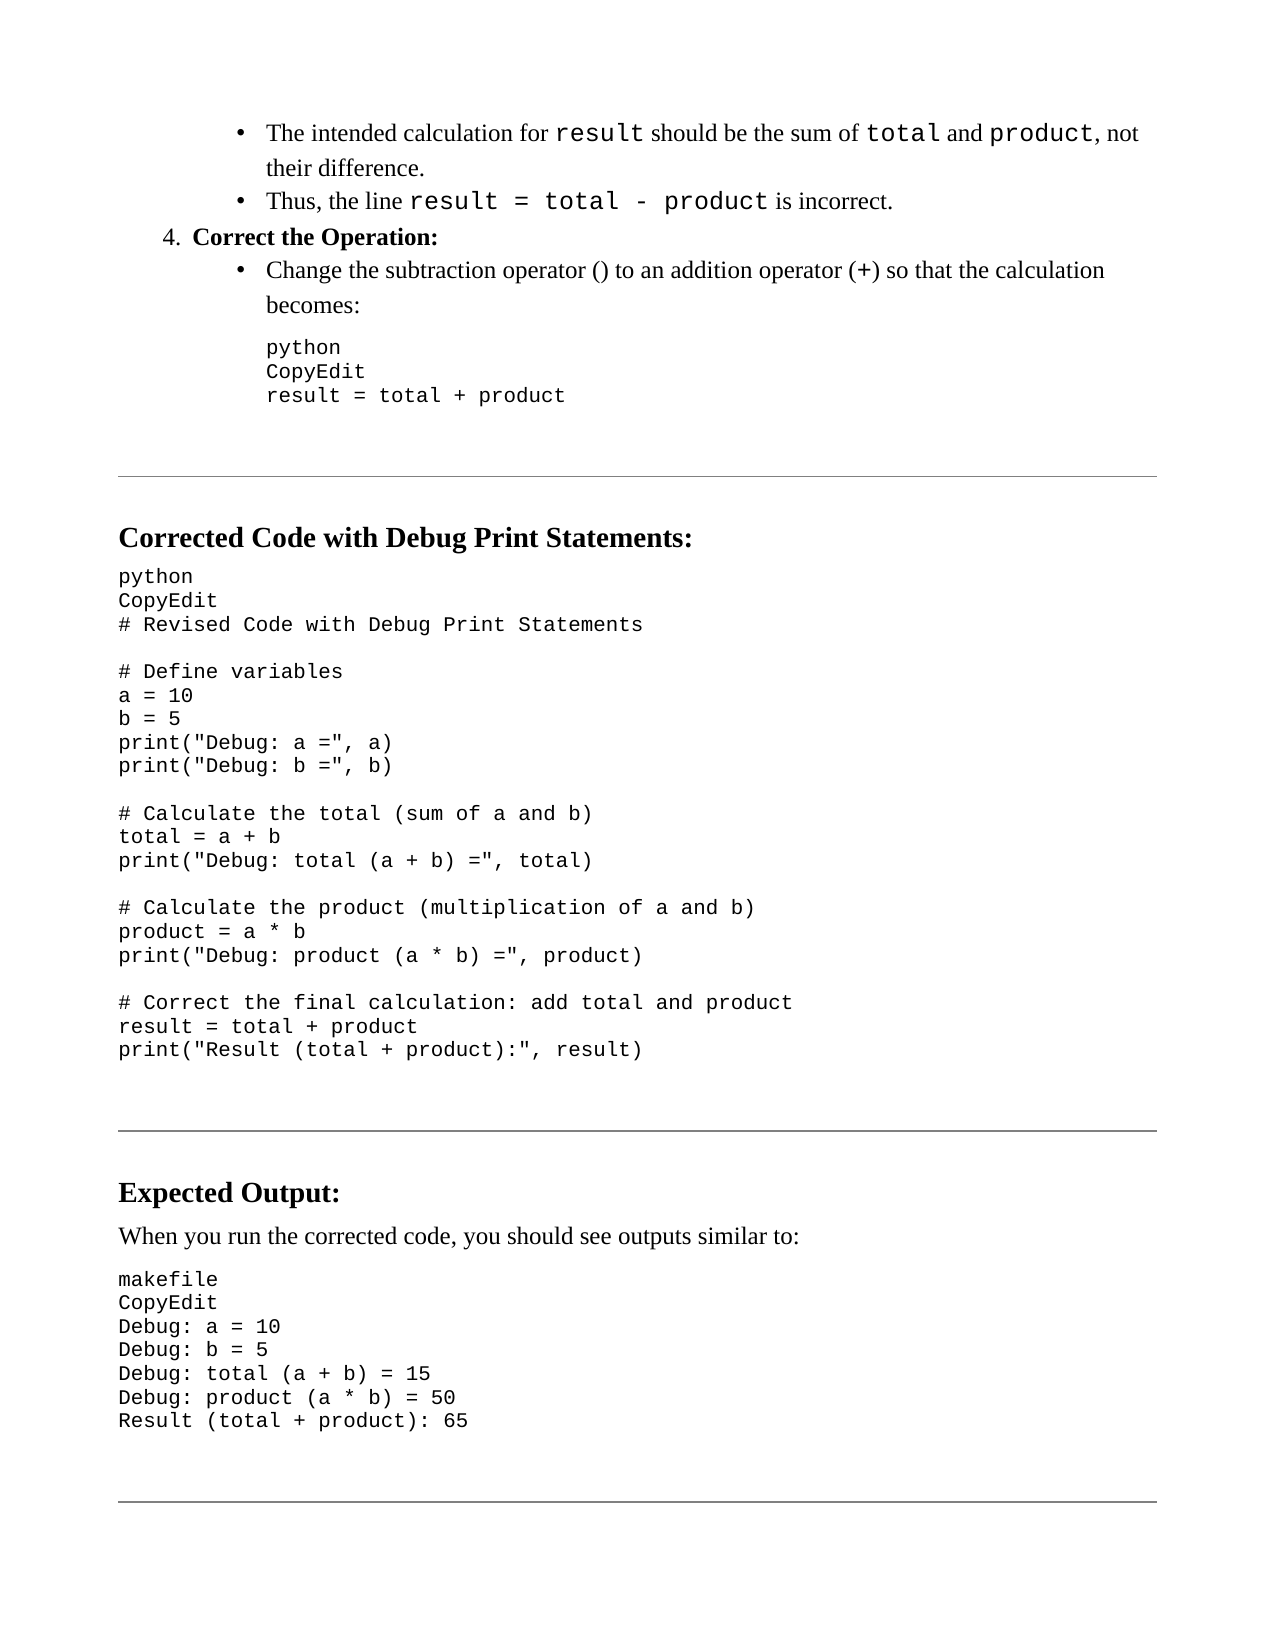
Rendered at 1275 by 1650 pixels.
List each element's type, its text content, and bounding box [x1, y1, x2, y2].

subtitle Expected Output: [118, 1175, 1157, 1208]
text Debug: b = 5 [118, 1339, 1157, 1363]
text Debug: total (a + b) = 15 [118, 1363, 1157, 1387]
text python [118, 566, 1157, 590]
text # Define variables [118, 661, 1157, 684]
text CopyEdit [118, 1292, 1157, 1316]
list CopyEdit [236, 361, 1157, 385]
text product = a * b [118, 921, 1157, 945]
text # Revised Code with Debug Print Statements [118, 614, 1157, 637]
text Debug: a = 10 [118, 1316, 1157, 1339]
subtitle Corrected Code with Debug Print Statements: [118, 520, 1157, 554]
text Result (total + product): 65 [118, 1410, 1157, 1434]
list Change the subtraction operator () to an addition operator (+) so that the calculation becomes: [236, 255, 1157, 318]
text total = a + b [118, 826, 1157, 850]
text makefile [118, 1268, 1157, 1292]
text When you run the corrected code, you should see outputs similar to: [118, 1221, 1157, 1250]
text # Calculate the product (multiplication of a and b) [118, 897, 1157, 921]
list result = total + product [236, 385, 1157, 408]
list The intended calculation for result should be the sum of total and product, not their difference. [236, 118, 1157, 182]
text print("Debug: a =", a) [118, 732, 1157, 756]
text a = 10 [118, 684, 1157, 708]
list python [236, 337, 1157, 361]
text print("Result (total + product):", result) [118, 1039, 1157, 1063]
text print("Debug: total (a + b) =", total) [118, 850, 1157, 874]
text # Correct the final calculation: add total and product [118, 992, 1157, 1016]
text b = 5 [118, 708, 1157, 732]
text CopyEdit [118, 590, 1157, 614]
text Debug: product (a * b) = 50 [118, 1387, 1157, 1410]
text # Calculate the total (sum of a and b) [118, 803, 1157, 826]
text print("Debug: b =", b) [118, 756, 1157, 779]
text result = total + product [118, 1016, 1157, 1039]
text print("Debug: product (a * b) =", product) [118, 945, 1157, 968]
list Correct the Operation: [162, 222, 1157, 250]
list Thus, the line result = total - product is incorrect. [236, 186, 1157, 217]
